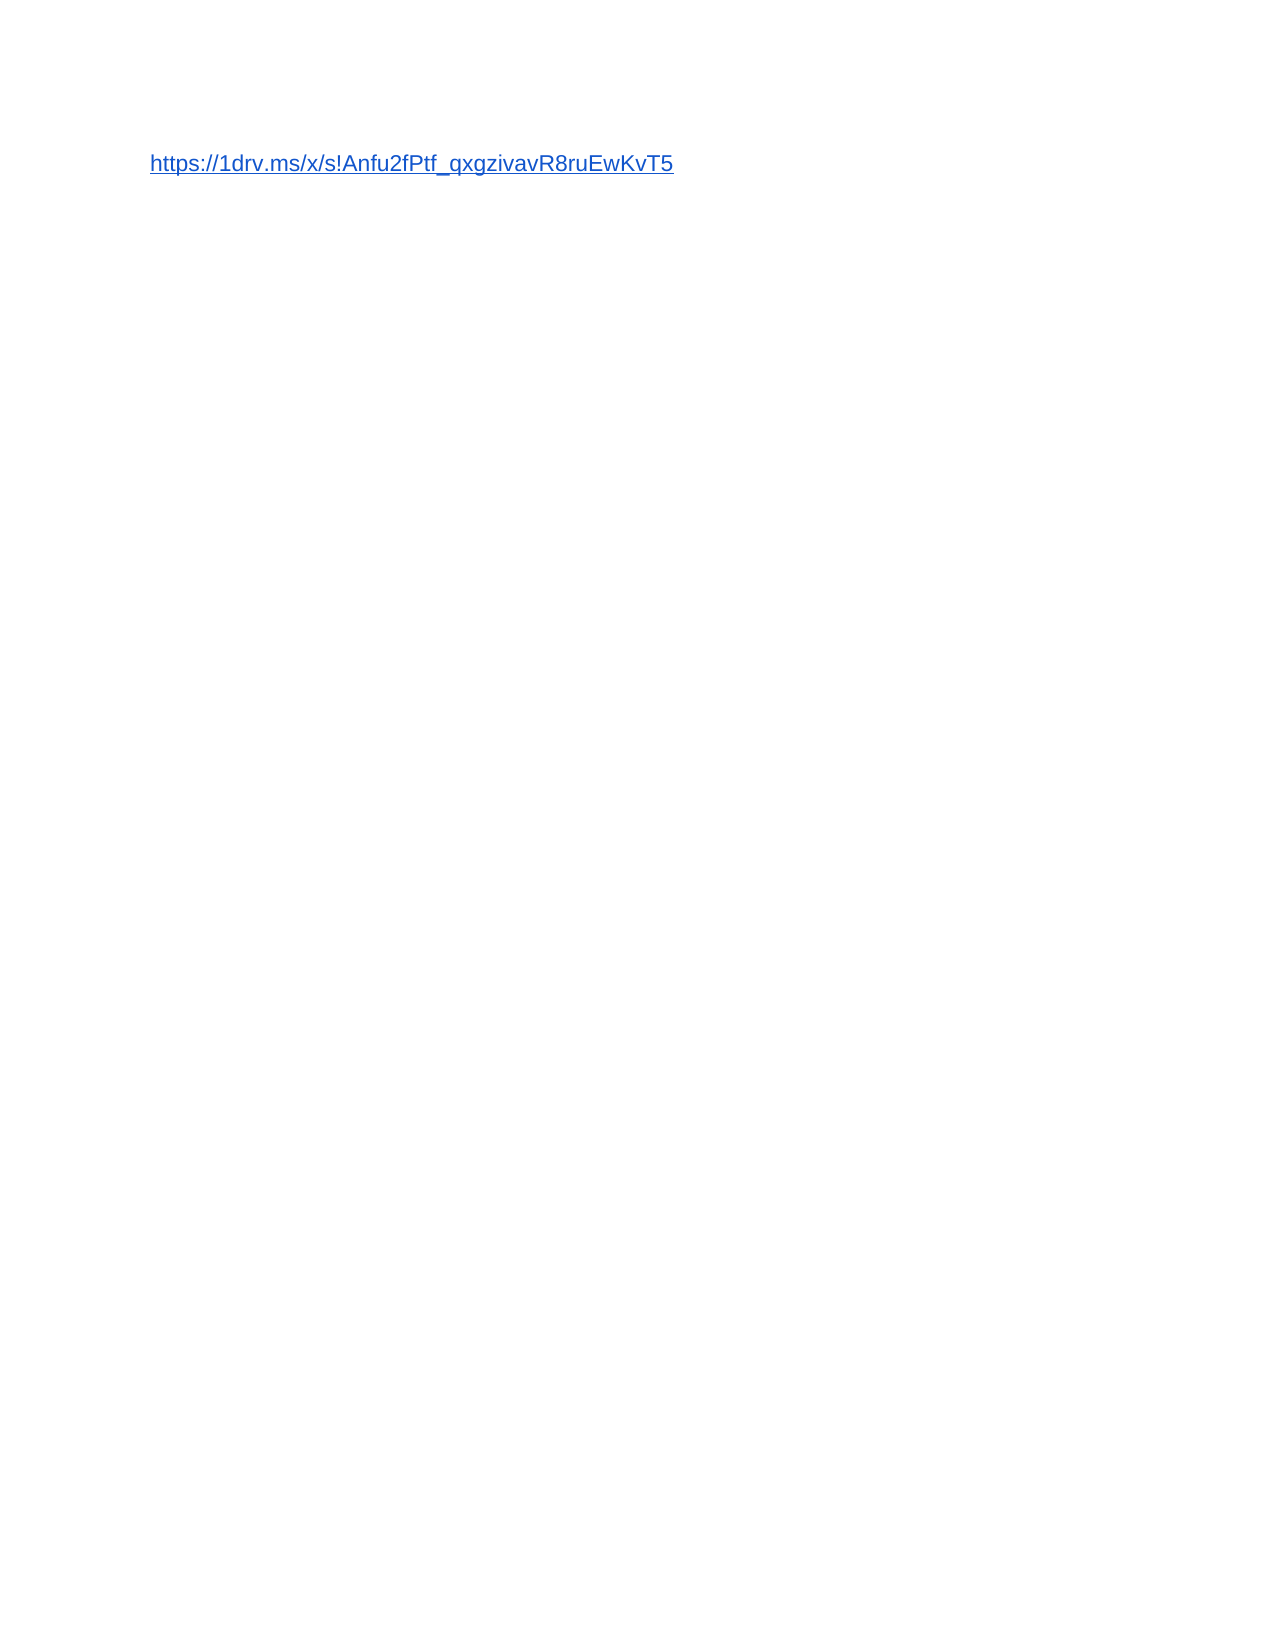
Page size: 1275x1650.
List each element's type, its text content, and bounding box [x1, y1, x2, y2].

text https://1drv.ms/x/s!Anfu2fPtf_qxgzivavR8ruEwKvT5 [150, 150, 1125, 176]
